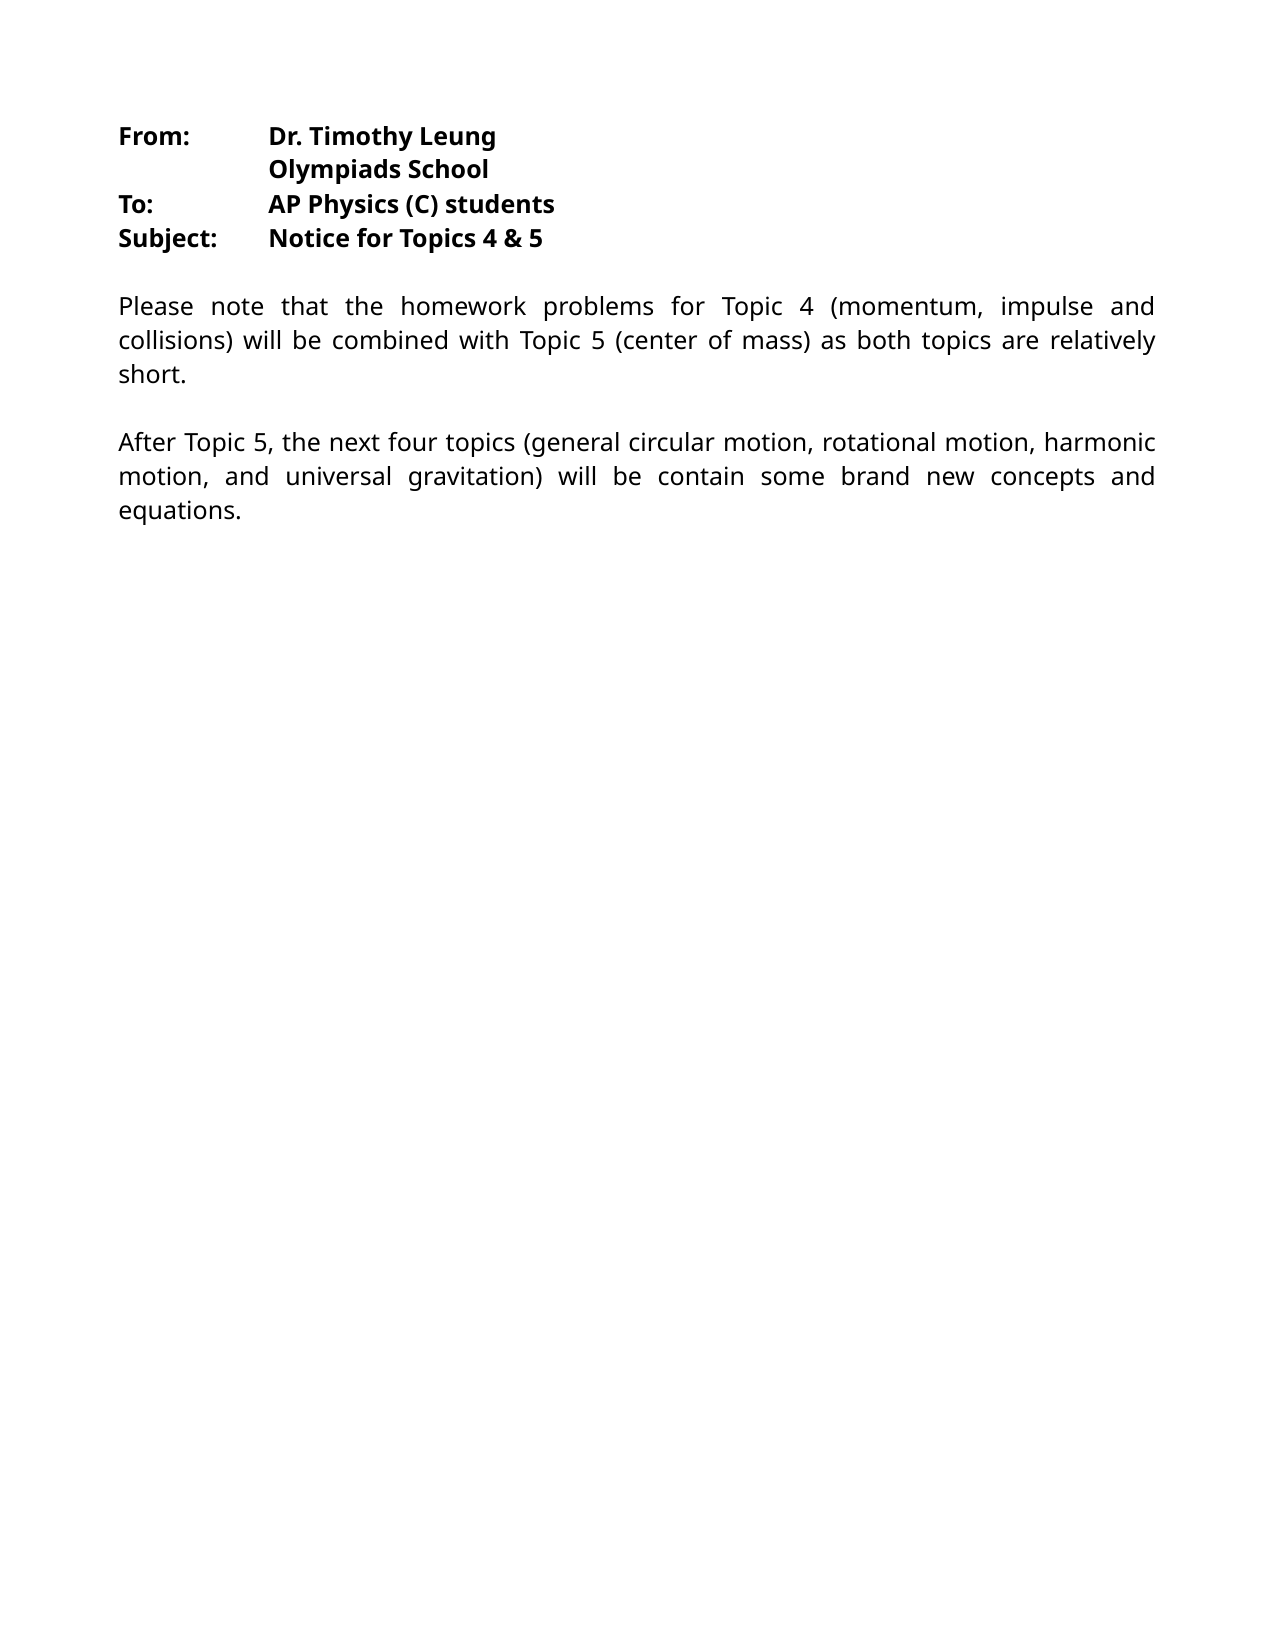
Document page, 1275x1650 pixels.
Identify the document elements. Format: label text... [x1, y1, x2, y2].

text Please note that the homework problems for Topic 4 (momentum, impulse and collisions) will be combined with Topic 5 (center of mass) as both topics are relatively short. [118, 288, 1157, 391]
text Subject: Notice for Topics 4 & 5 [118, 220, 1157, 254]
text To: AP Physics (C) students [118, 186, 1157, 220]
text After Topic 5, the next four topics (general circular motion, rotational motion, harmonic motion, and universal gravitation) will be contain some brand new concepts and equations. [118, 425, 1157, 527]
text Olympiads School [118, 152, 1157, 186]
text From: Dr. Timothy Leung [118, 118, 1157, 152]
